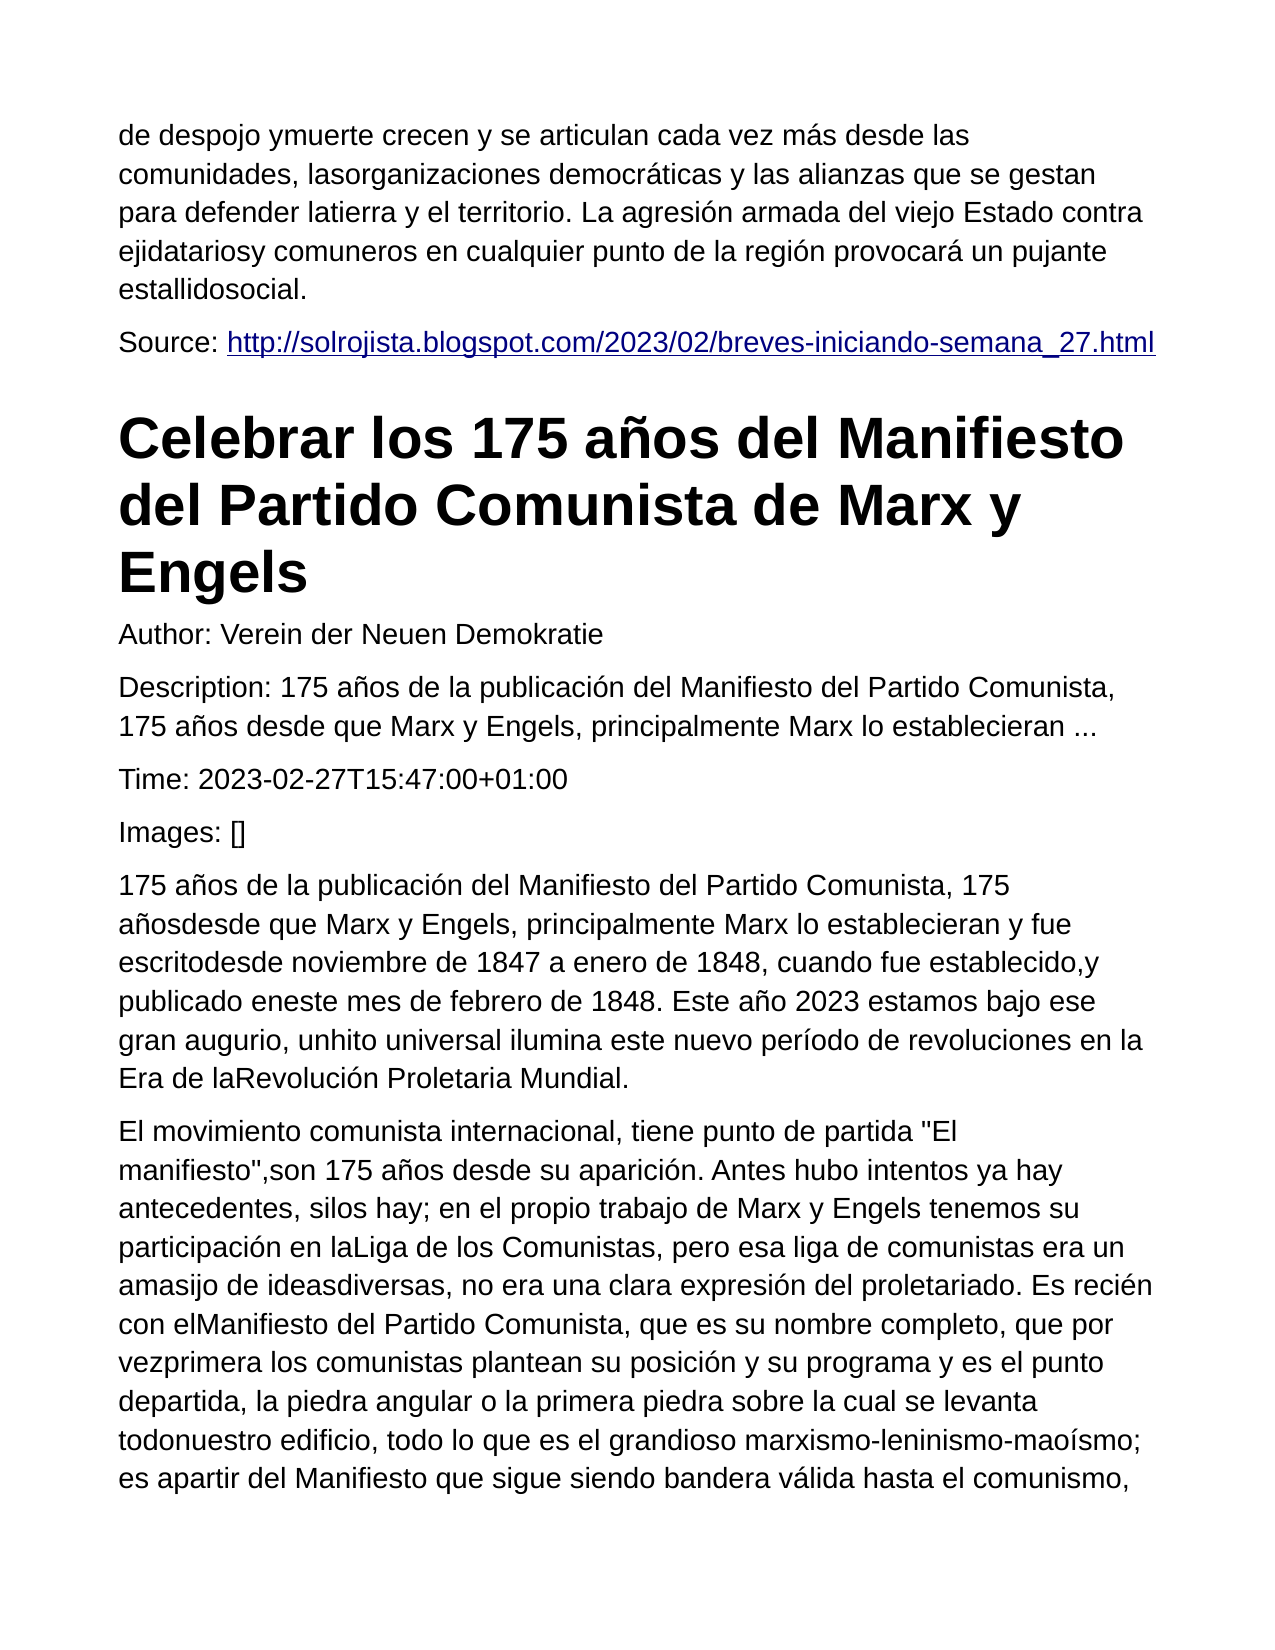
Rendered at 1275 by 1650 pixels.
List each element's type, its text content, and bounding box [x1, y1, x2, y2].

subtitle Celebrar los 175 años del Manifiesto del Partido Comunista de Marx y Engels [118, 403, 1157, 605]
text 175 años de la publicación del Manifiesto del Partido Comunista, 175 añosdesde que Marx y Engels, principalmente Marx lo establecieran y fue escritodesde noviembre de 1847 a enero de 1848, cuando fue establecido,y publicado eneste mes de febrero de 1848. Este año 2023 estamos bajo ese gran augurio, unhito universal ilumina este nuevo período de revoluciones en la Era de laRevolución Proletaria Mundial. [118, 868, 1157, 1094]
text El movimiento comunista internacional, tiene punto de partida "El manifiesto",son 175 años desde su aparición. Antes hubo intentos ya hay antecedentes, silos hay; en el propio trabajo de Marx y Engels tenemos su participación en laLiga de los Comunistas, pero esa liga de comunistas era un amasijo de ideasdiversas, no era una clara expresión del proletariado. Es recién con elManifiesto del Partido Comunista, que es su nombre completo, que por vezprimera los comunistas plantean su posición y su programa y es el punto departida, la piedra angular o la primera piedra sobre la cual se levanta todonuestro edificio, todo lo que es el grandioso marxismo-leninismo-maoísmo; es apartir del Manifiesto que sigue siendo bandera válida hasta el comunismo, [118, 1114, 1157, 1494]
text Source: http://solrojista.blogspot.com/2023/02/breves-iniciando-semana_27.html [118, 325, 1157, 359]
text Description: 175 años de la publicación del Manifiesto del Partido Comunista, 175 años desde que Marx y Engels, principalmente Marx lo establecieran ... [118, 670, 1157, 742]
text Time: 2023-02-27T15:47:00+01:00 [118, 762, 1157, 796]
text de despojo ymuerte crecen y se articulan cada vez más desde las comunidades, lasorganizaciones democráticas y las alianzas que se gestan para defender latierra y el territorio. La agresión armada del viejo Estado contra ejidatariosy comuneros en cualquier punto de la región provocará un pujante estallidosocial. [118, 118, 1157, 306]
text Author: Verein der Neuen Demokratie [118, 617, 1157, 651]
text Images: [] [118, 815, 1157, 849]
